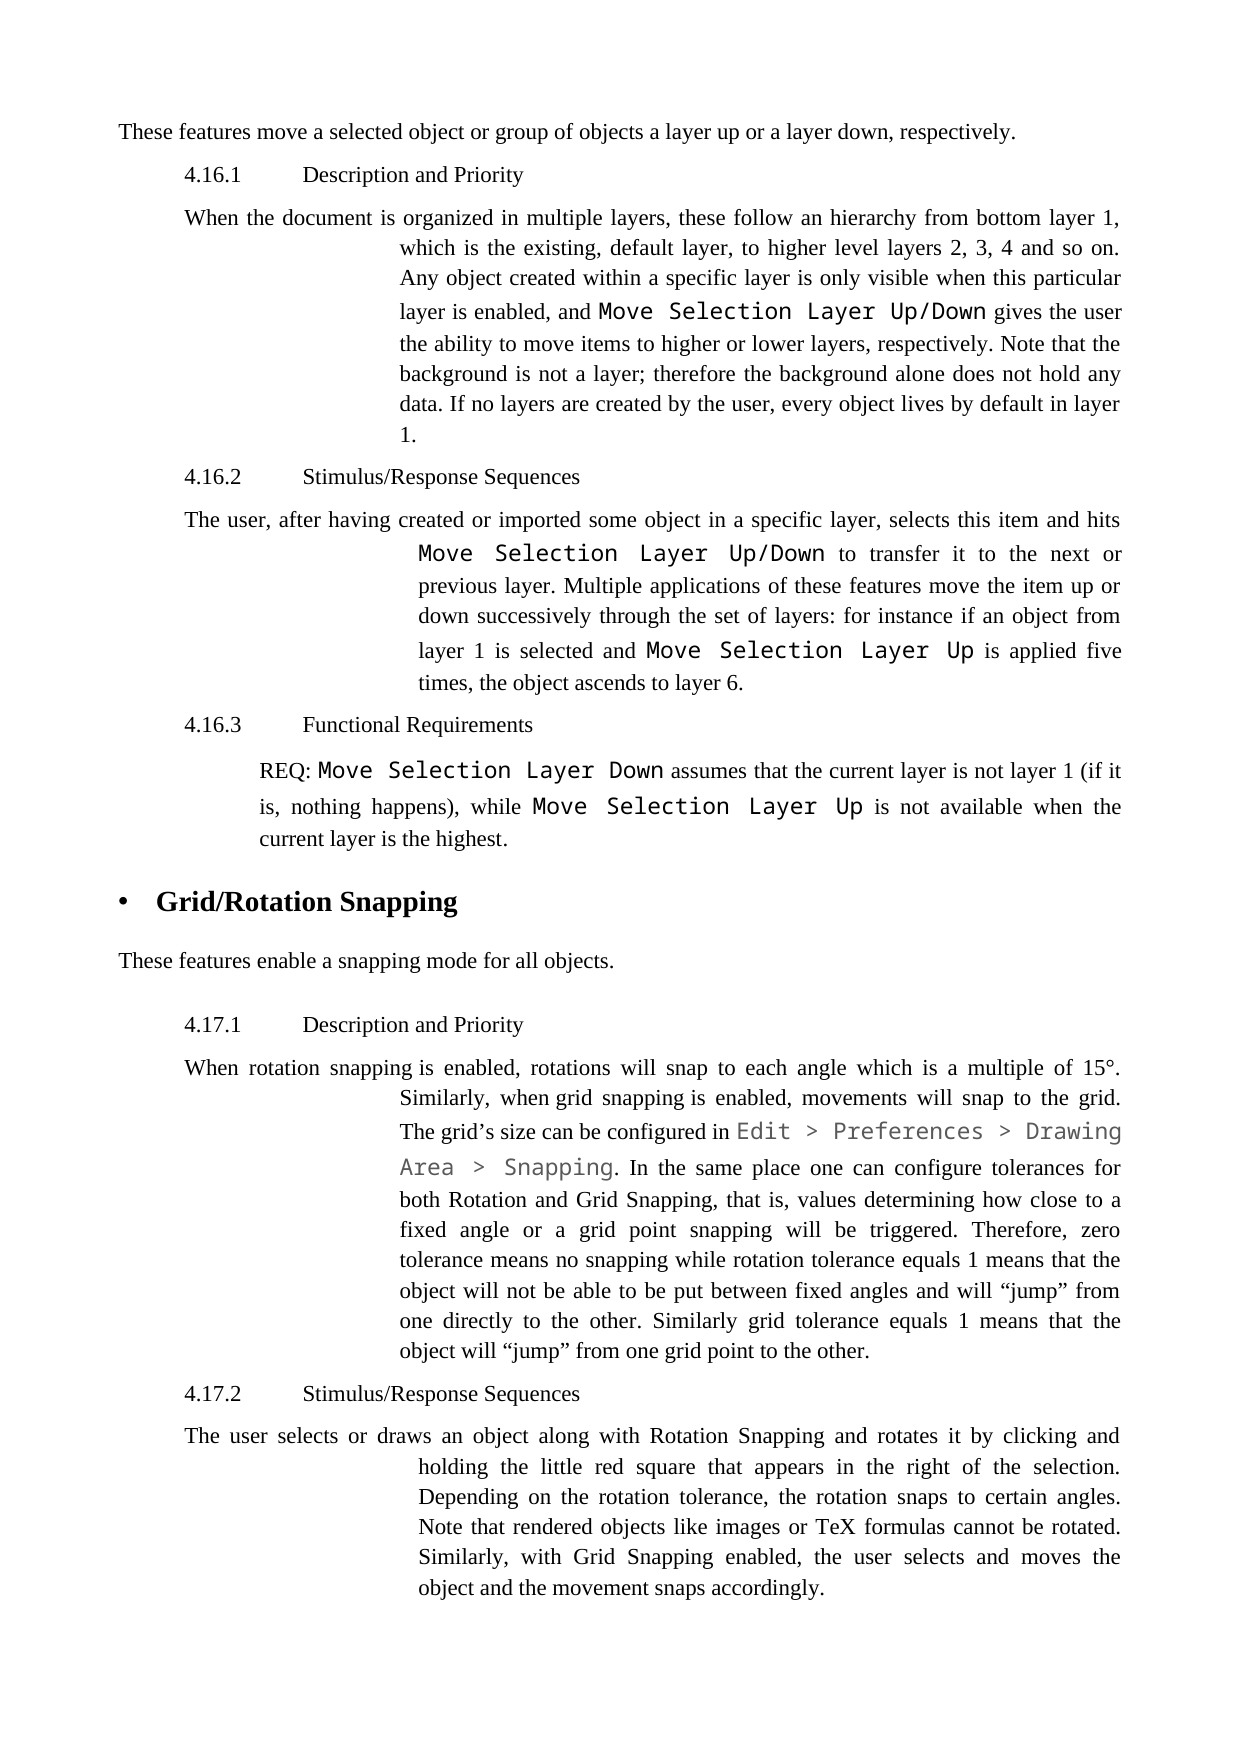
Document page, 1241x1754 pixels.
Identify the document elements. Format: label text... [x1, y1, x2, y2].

text 4.16.3 Functional Requirements [184, 711, 1122, 738]
text These features move a selected object or group of objects a layer up or a layer down, respectively. [118, 118, 1122, 144]
text 4.17.1 Description and Priority [184, 1011, 1122, 1037]
text 4.16.1 Description and Priority [184, 161, 1122, 187]
text When rotation snapping is enabled, rotations will snap to each angle which is a multiple of 15°. Similarly, when grid snapping is enabled, movements will snap to the grid. The grid’s size can be configured in Edit > Preferences > Drawing Area > Snapping. In the same place one can configure tolerances for both Rotation and Grid Snapping, that is, values determining how close to a fixed angle or a grid point snapping will be triggered. Therefore, zero tolerance means no snapping while rotation tolerance equals 1 means that the object will not be able to be put between fixed angles and will “jump” from one directly to the other. Similarly grid tolerance equals 1 means that the object will “jump” from one grid point to the other. [184, 1054, 1122, 1363]
text The user selects or draws an object along with Rotation Snapping and rotates it by clicking and holding the little red square that appears in the right of the selection. Depending on the rotation tolerance, the rotation snaps to certain angles. Note that rendered objects like images or TeX formulas cannot be rotated. Similarly, with Grid Snapping enabled, the user selects and moves the object and the movement snaps accordingly. [184, 1423, 1122, 1600]
text The user, after having created or imported some object in a specific layer, selects this item and hits Move Selection Layer Up/Down to transfer it to the next or previous layer. Multiple applications of these features move the item up or down successively through the set of layers: for instance if an object from layer 1 is selected and Move Selection Layer Up is applied five times, the object ascends to layer 6. [184, 506, 1122, 695]
text These features enable a snapping mode for all objects. [118, 947, 1122, 974]
text REQ: Move Selection Layer Down assumes that the current layer is not layer 1 (if it is, nothing happens), while Move Selection Layer Up is not available when the current layer is the highest. [259, 754, 1122, 851]
list Grid/Rotation Snapping [81, 884, 1122, 918]
text 4.16.2 Stimulus/Response Sequences [184, 463, 1122, 490]
text When the document is organized in multiple layers, these follow an hierarchy from bottom layer 1, which is the existing, default layer, to higher level layers 2, 3, 4 and so on. Any object created within a specific layer is only visible when this particular layer is enabled, and Move Selection Layer Up/Down gives the user the ability to move items to higher or lower layers, respectively. Note that the background is not a layer; therefore the background alone does not hold any data. If no layers are created by the user, every object lives by default in layer 1. [184, 203, 1122, 447]
text 4.17.2 Stimulus/Response Sequences [184, 1380, 1122, 1406]
